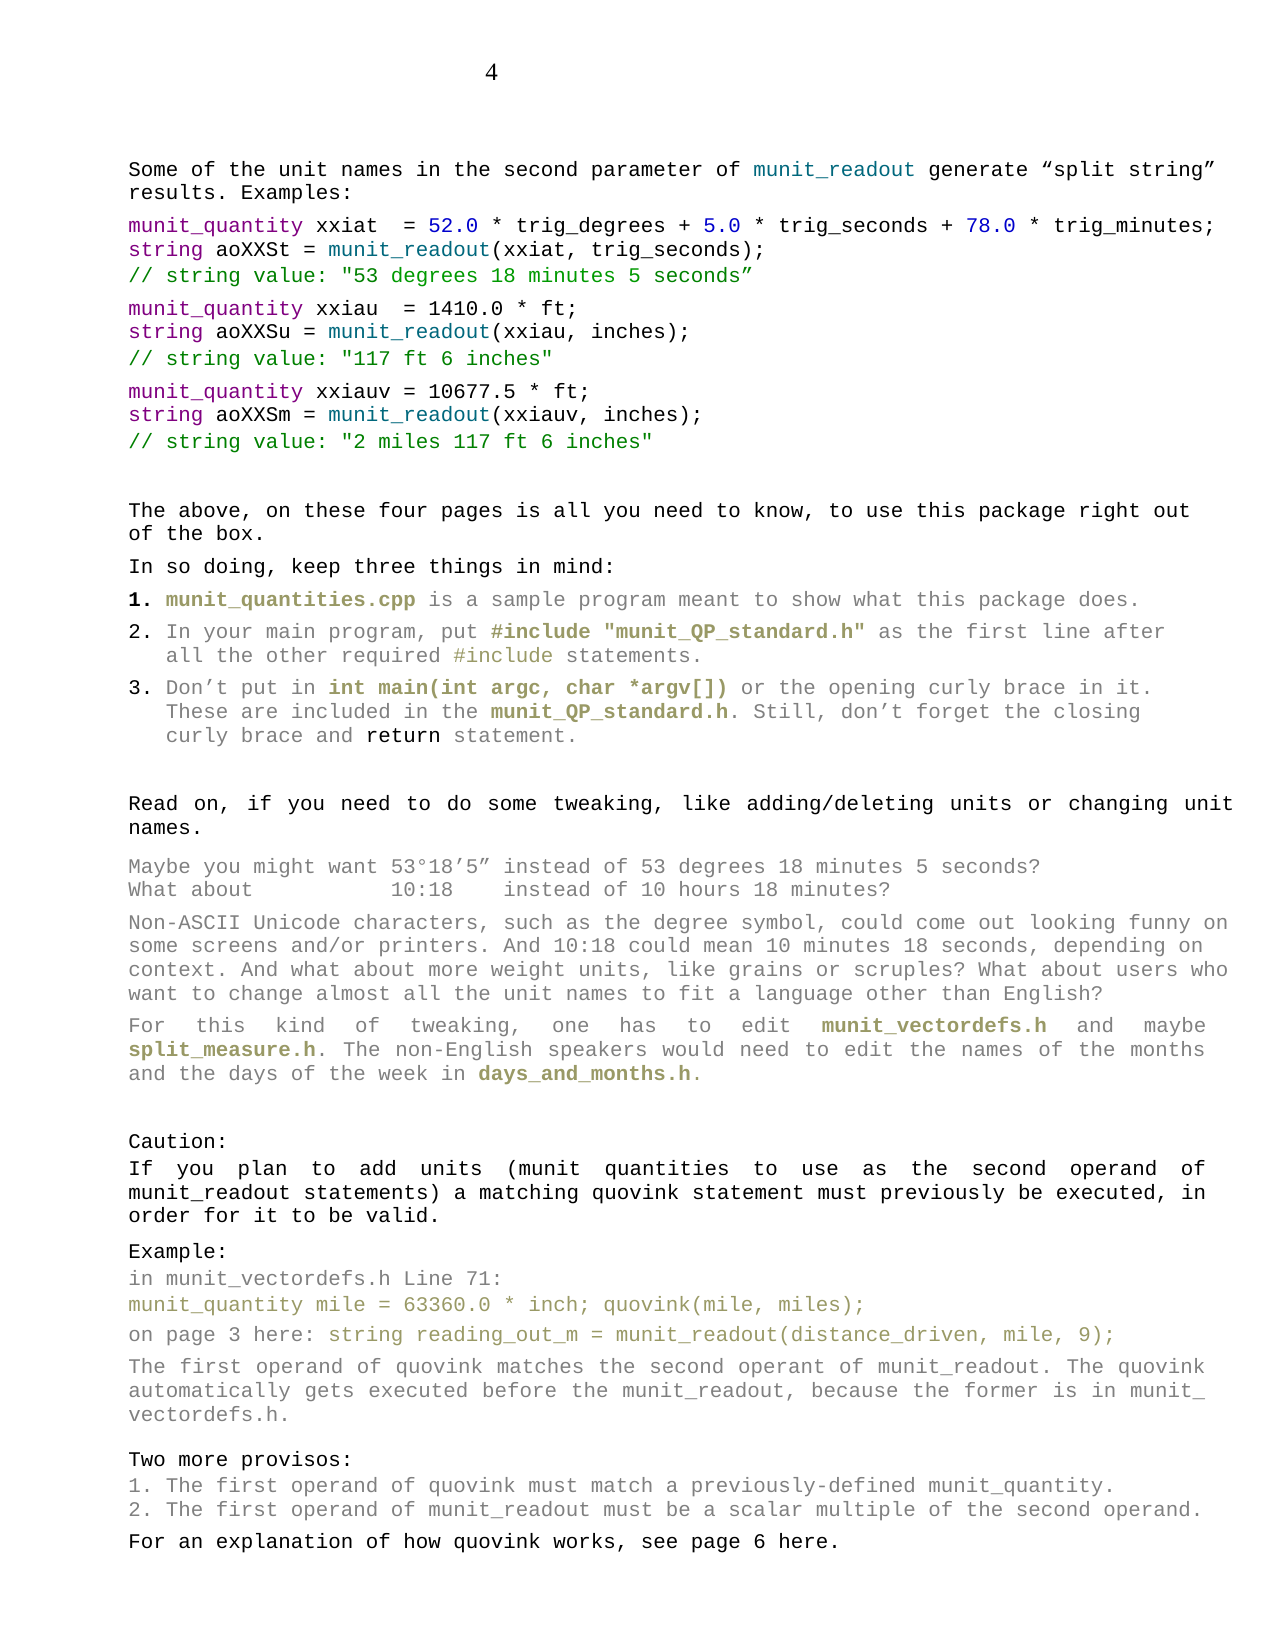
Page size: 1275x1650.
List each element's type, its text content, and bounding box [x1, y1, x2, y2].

text munit_quantity xxiauv = 10677.5 * ft; [128, 381, 1234, 404]
text // string value: "53 degrees 18 minutes 5 seconds” [128, 265, 1234, 289]
text on page 3 here: string reading_out_m = munit_readout(distance_driven, mile, 9); [128, 1324, 1206, 1348]
text 2. The first operand of munit_readout must be a scalar multiple of the second operand. [128, 1499, 1206, 1522]
text string aoXXSm = munit_readout(xxiauv, inches); [128, 404, 1234, 428]
text munit_quantity xxiau = 1410.0 * ft; [128, 298, 1234, 321]
text 2. In your main program, put #include "munit_QP_standard.h" as the first line after all the other required #include statements. [128, 621, 1169, 668]
list Read on, if you need to do some tweaking, like adding/deleting units or changing unit names. [128, 793, 1234, 841]
text Non-ASCII Unicode characters, such as the degree symbol, could come out looking funny on some screens and/or printers. And 10:18 could mean 10 minutes 18 seconds, depending on context. And what about more weight units, like grains or scruples? What about users who want to change almost all the unit names to fit a language other than English? [128, 912, 1234, 1006]
text Some of the unit names in the second parameter of munit_readout generate “split string” results. Examples: [128, 159, 1234, 206]
text // string value: "117 ft 6 inches" [128, 348, 1234, 372]
text For an explanation of how quovink works, see page 6 here. [128, 1531, 1206, 1555]
text // string value: "2 miles 117 ft 6 inches" [128, 431, 1234, 455]
text munit_quantity mile = 63360.0 * inch; quovink(mile, miles); [128, 1294, 1206, 1318]
text string aoXXSt = munit_readout(xxiat, trig_seconds); [128, 238, 1234, 262]
text Two more provisos: [128, 1448, 1206, 1472]
text in munit_vectordefs.h Line 71: [128, 1268, 1206, 1291]
text If you plan to add units (munit quantities to use as the second operand of munit_readout statements) a matching quovink statement must previously be executed, in order for it to be valid. [128, 1158, 1206, 1229]
text Maybe you might want 53°18’5” instead of 53 degrees 18 minutes 5 seconds? [128, 856, 1234, 879]
text Caution: [128, 1131, 1206, 1155]
text For this kind of tweaking, one has to edit munit_vectordefs.h and maybe split_measure.h. The non-English speakers would need to edit the names of the months and the days of the week in days_and_months.h. [128, 1015, 1206, 1086]
text string aoXXSu = munit_readout(xxiau, inches); [128, 321, 1234, 345]
text In so doing, keep three things in mind: [128, 556, 1216, 579]
text 1. The first operand of quovink must match a previously-defined munit_quantity. [128, 1475, 1206, 1499]
text 3. Don’t put in int main(int argc, char *argv[]) or the opening curly brace in it. These are included in the munit_QP_standard.h. Still, don’t forget the closing curly brace and return statement. [128, 677, 1197, 748]
text The above, on these four pages is all you need to know, to use this package right out of the box. [128, 500, 1197, 547]
text Example: [128, 1241, 1206, 1264]
text munit_quantity xxiat = 52.0 * trig_degrees + 5.0 * trig_seconds + 78.0 * trig_minutes; [128, 215, 1234, 238]
text The first operand of quovink matches the second operant of munit_readout. The quovink automatically gets executed before the munit_readout, because the former is in munit_ vectordefs.h. [128, 1357, 1206, 1427]
text What about 10:18 instead of 10 hours 18 minutes? [128, 879, 1234, 903]
list 1. munit_quantities.cpp is a sample program meant to show what this package does. [128, 588, 1216, 612]
